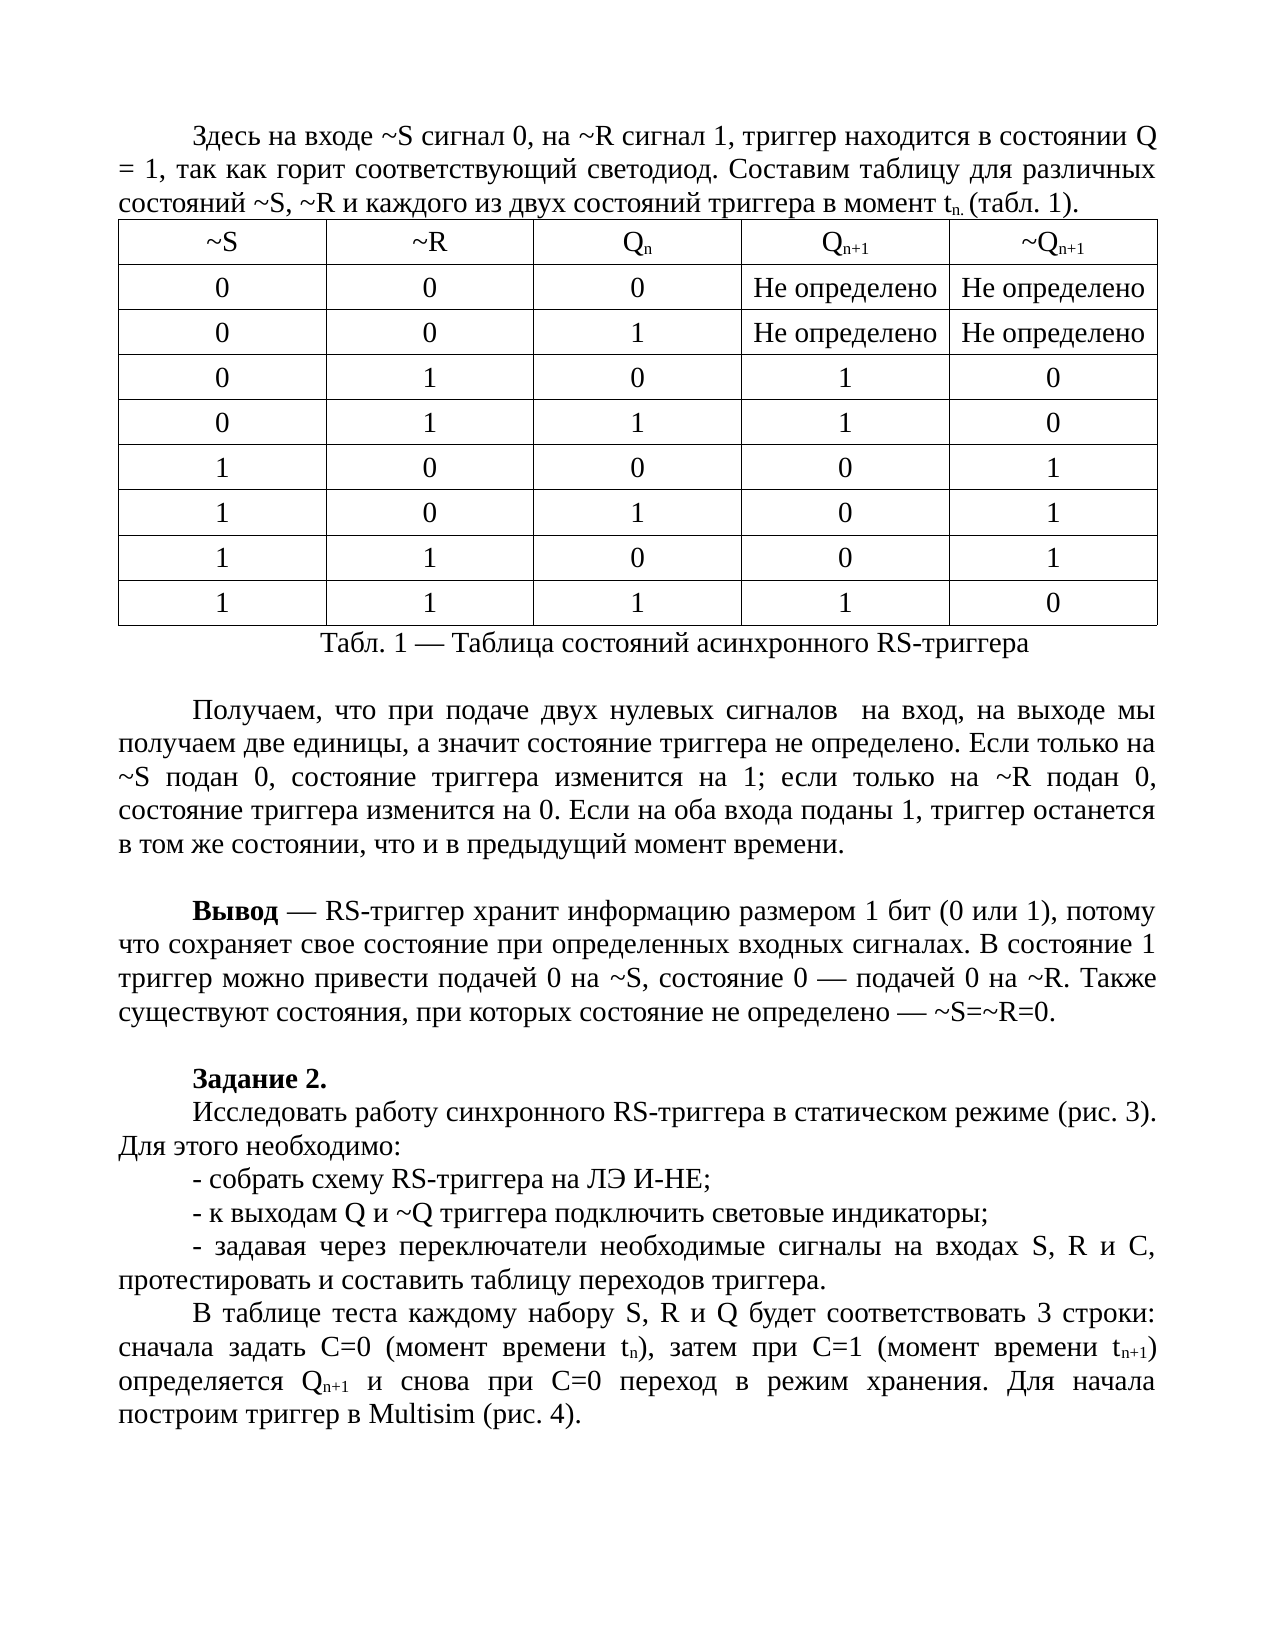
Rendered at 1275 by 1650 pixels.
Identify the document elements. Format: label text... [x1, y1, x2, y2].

table_cell 1 [534, 310, 741, 354]
table_cell 1 [950, 445, 1157, 489]
table_cell 1 [950, 490, 1157, 534]
table_cell Не определено [742, 265, 949, 309]
table_cell 1 [950, 536, 1157, 579]
table_cell 0 [950, 581, 1157, 625]
table_cell 1 [534, 581, 741, 625]
table_cell Не определено [950, 265, 1157, 309]
table_cell 0 [534, 355, 741, 399]
table_cell 1 [327, 355, 533, 399]
table_cell 0 [950, 400, 1157, 444]
table_cell 1 [742, 400, 949, 444]
table_cell 0 [742, 536, 949, 579]
table_cell 1 [742, 581, 949, 625]
table_cell 0 [534, 265, 741, 309]
text - собрать схему RS-триггера на ЛЭ И-НЕ; [118, 1161, 1157, 1195]
table_cell 1 [327, 536, 533, 579]
table_cell Не определено [742, 310, 949, 354]
table_cell 0 [119, 355, 326, 399]
text Здесь на входе ~S сигнал 0, на ~R сигнал 1, триггер находится в состоянии Q = 1, так как горит соответствующий светодиод. Составим таблицу для различных состояний ~S, ~R и каждого из двух состояний триггера в момент tn. (табл. 1). [118, 118, 1157, 219]
table_cell 1 [119, 581, 326, 625]
table_cell 0 [327, 445, 533, 489]
table_cell 0 [950, 355, 1157, 399]
table_cell 1 [119, 490, 326, 534]
table_cell 1 [327, 581, 533, 625]
table_cell 0 [327, 310, 533, 354]
table_cell 1 [119, 536, 326, 579]
table_cell 1 [534, 400, 741, 444]
text В таблице теста каждому набору S, R и Q будет соответствовать 3 строки: сначала задать С=0 (момент времени tn), затем при С=1 (момент времени tn+1) определяется Qn+1 и снова при С=0 переход в режим хранения. Для начала построим триггер в Multisim (рис. 4). [118, 1296, 1157, 1430]
table_header ~R [327, 220, 533, 264]
table_cell 0 [119, 400, 326, 444]
text Исследовать работу синхронного RS-триггера в статическом режиме (рис. 3). Для этого необходимо: [118, 1094, 1157, 1161]
text Задание 2. [118, 1061, 1157, 1094]
table_cell 0 [327, 265, 533, 309]
table_header Qn [534, 220, 741, 264]
table_cell 0 [119, 265, 326, 309]
table_header ~S [119, 220, 326, 264]
table_cell 0 [742, 490, 949, 534]
table_cell 0 [534, 536, 741, 579]
table_cell 1 [327, 400, 533, 444]
text Вывод — RS-триггер хранит информацию размером 1 бит (0 или 1), потому что сохраняет свое состояние при определенных входных сигналах. В состояние 1 триггер можно привести подачей 0 на ~S, состояние 0 — подачей 0 на ~R. Также существуют состояния, при которых состояние не определено — ~S=~R=0. [118, 893, 1157, 1027]
table_cell 1 [742, 355, 949, 399]
table_cell 0 [534, 445, 741, 489]
table_header Qn+1 [742, 220, 949, 264]
table_cell 0 [119, 310, 326, 354]
table_cell 0 [742, 445, 949, 489]
table_cell 0 [327, 490, 533, 534]
table_cell Не определено [950, 310, 1157, 354]
table_cell 1 [119, 445, 326, 489]
table_cell 1 [534, 490, 741, 534]
text Получаем, что при подаче двух нулевых сигналов на вход, на выходе мы получаем две единицы, а значит состояние триггера не определено. Если только на ~S подан 0, состояние триггера изменится на 1; если только на ~R подан 0, состояние триггера изменится на 0. Если на оба входа поданы 1, триггер останется в том же состоянии, что и в предыдущий момент времени. [118, 692, 1157, 859]
text - задавая через переключатели необходимые сигналы на входах S, R и C, протестировать и составить таблицу переходов триггера. [118, 1228, 1157, 1296]
text Табл. 1 — Таблица состояний асинхронного RS-триггера [118, 626, 1157, 658]
table_header ~Qn+1 [950, 220, 1157, 264]
text - к выходам Q и ~Q триггера подключить световые индикаторы; [118, 1195, 1157, 1228]
